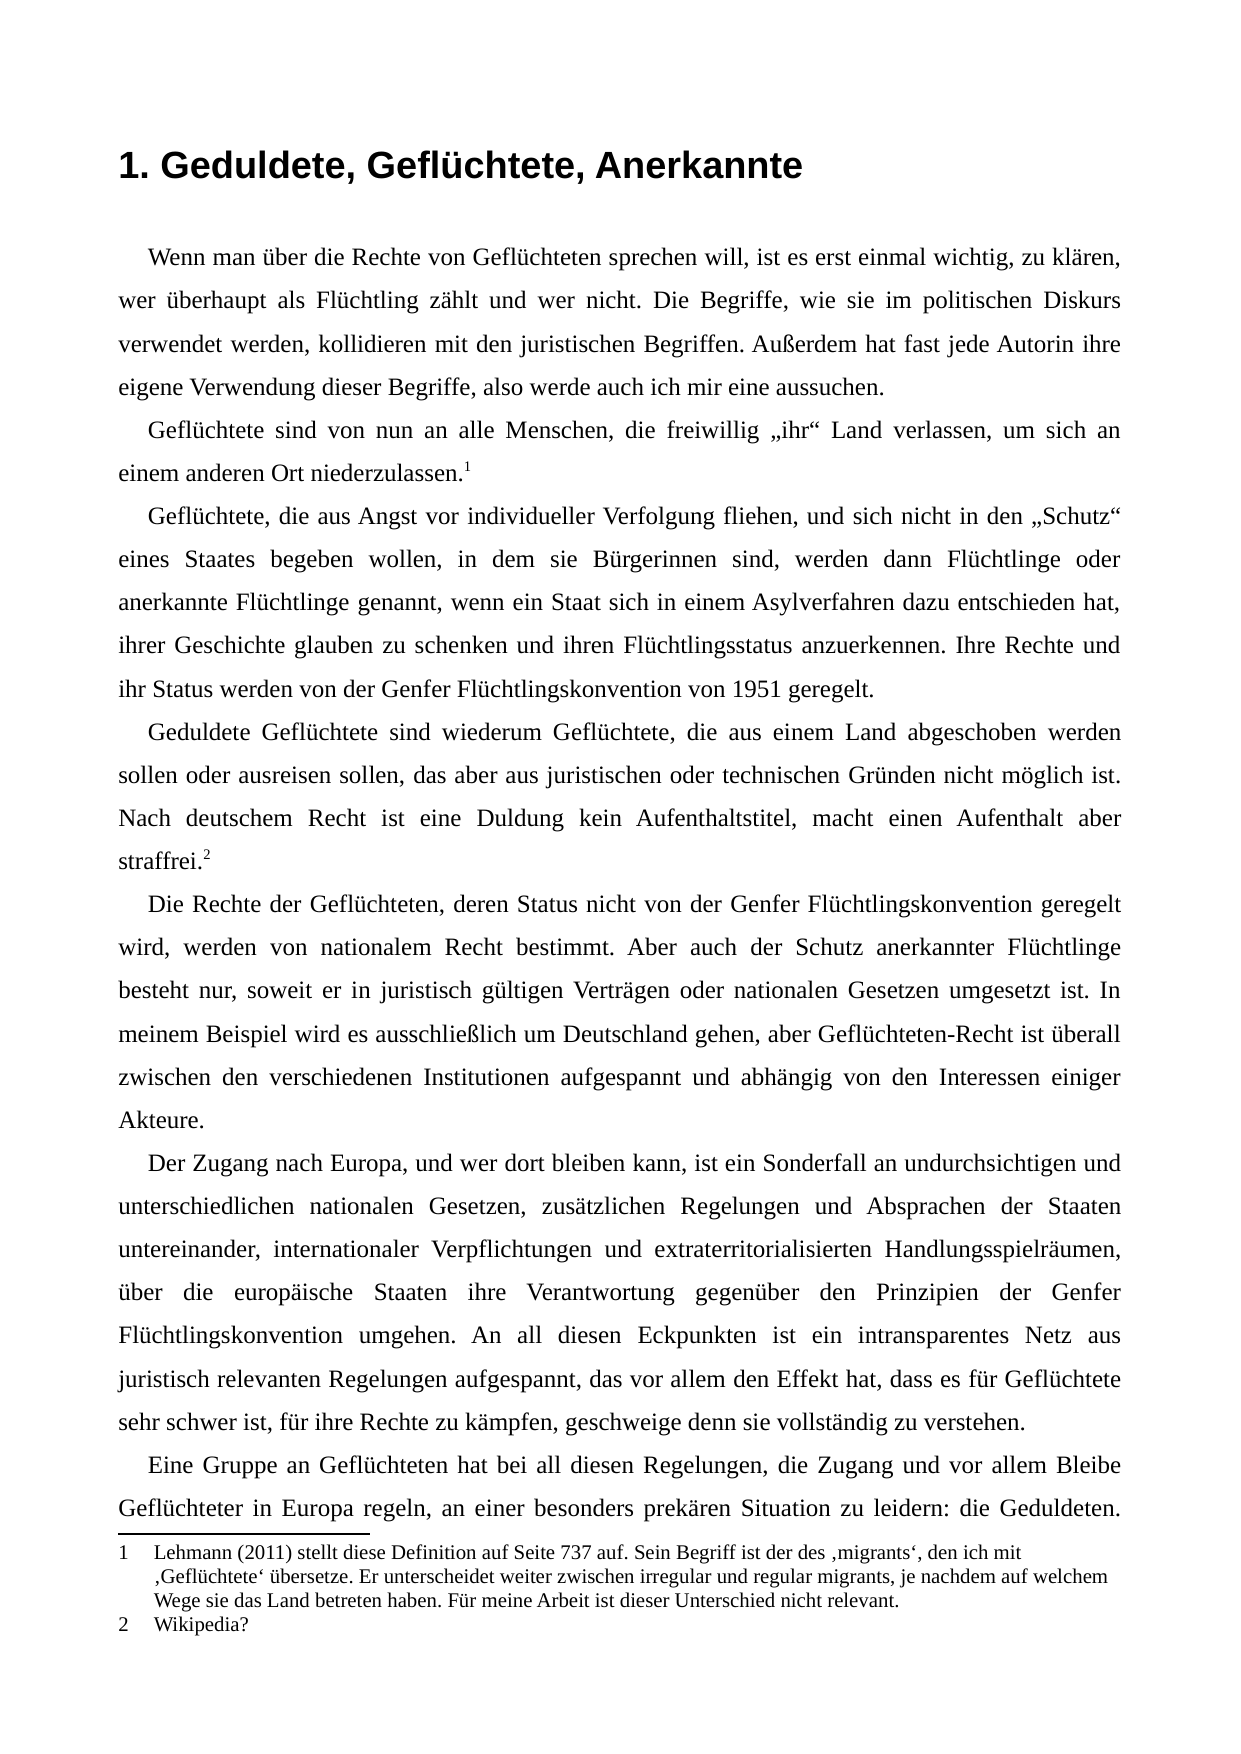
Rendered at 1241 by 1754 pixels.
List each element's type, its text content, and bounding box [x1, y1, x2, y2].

text Geflüchtete, die aus Angst vor individueller Verfolgung fliehen, und sich nicht in den „Schutz“ eines Staates begeben wollen, in dem sie Bürgerinnen sind, werden dann Flüchtlinge oder anerkannte Flüchtlinge genannt, wenn ein Staat sich in einem Asylverfahren dazu entschieden hat, ihrer Geschichte glauben zu schenken und ihren Flüchtlingsstatus anzuerkennen. Ihre Rechte und ihr Status werden von der Genfer Flüchtlingskonvention von 1951 geregelt. [118, 501, 1122, 702]
text Geduldete Geflüchtete sind wiederum Geflüchtete, die aus einem Land abgeschoben werden sollen oder ausreisen sollen, das aber aus juristischen oder technischen Gründen nicht möglich ist. Nach deutschem Recht ist eine Duldung kein Aufenthaltstitel, macht einen Aufenthalt aber straffrei. [118, 717, 1122, 875]
text Lehmann (2011) stellt diese Definition auf Seite 737 auf. Sein Begriff ist der des ‚migrants‘, den ich mit ‚Geflüchtete‘ übersetze. Er unterscheidet weiter zwischen irregular und regular migrants, je nachdem auf welchem Wege sie das Land betreten haben. Für meine Arbeit ist dieser Unterschied nicht relevant. [118, 1539, 1122, 1612]
text Geflüchtete sind von nun an alle Menschen, die freiwillig „ihr“ Land verlassen, um sich an einem anderen Ort niederzulassen. [118, 415, 1122, 487]
text Wenn man über die Rechte von Geflüchteten sprechen will, ist es erst einmal wichtig, zu klären, wer überhaupt als Flüchtling zählt und wer nicht. Die Begriffe, wie sie im politischen Diskurs verwendet werden, kollidieren mit den juristischen Begriffen. Außerdem hat fast jede Autorin ihre eigene Verwendung dieser Begriffe, also werde auch ich mir eine aussuchen. [118, 242, 1122, 401]
text Die Rechte der Geflüchteten, deren Status nicht von der Genfer Flüchtlingskonvention geregelt wird, werden von nationalem Recht bestimmt. Aber auch der Schutz anerkannter Flüchtlinge besteht nur, soweit er in juristisch gültigen Verträgen oder nationalen Gesetzen umgesetzt ist. In meinem Beispiel wird es ausschließlich um Deutschland gehen, aber Geflüchteten-Recht ist überall zwischen den verschiedenen Institutionen aufgespannt und abhängig von den Interessen einiger Akteure. [118, 889, 1122, 1134]
text Der Zugang nach Europa, und wer dort bleiben kann, ist ein Sonderfall an undurchsichtigen und unterschiedlichen nationalen Gesetzen, zusätzlichen Regelungen und Absprachen der Staaten untereinander, internationaler Verpflichtungen und extraterritorialisierten Handlungsspielräumen, über die europäische Staaten ihre Verantwortung gegenüber den Prinzipien der Genfer Flüchtlingskonvention umgehen. An all diesen Eckpunkten ist ein intransparentes Netz aus juristisch relevanten Regelungen aufgespannt, das vor allem den Effekt hat, dass es für Geflüchtete sehr schwer ist, für ihre Rechte zu kämpfen, geschweige denn sie vollständig zu verstehen. [118, 1148, 1122, 1436]
subtitle 1. Geduldete, Geflüchtete, Anerkannte [118, 143, 1122, 187]
text Eine Gruppe an Geflüchteten hat bei all diesen Regelungen, die Zugang und vor allem Bleibe Geflüchteter in Europa regeln, an einer besonders prekären Situation zu leidern: die Geduldeten. [118, 1450, 1122, 1522]
text Wikipedia? [118, 1612, 1122, 1636]
